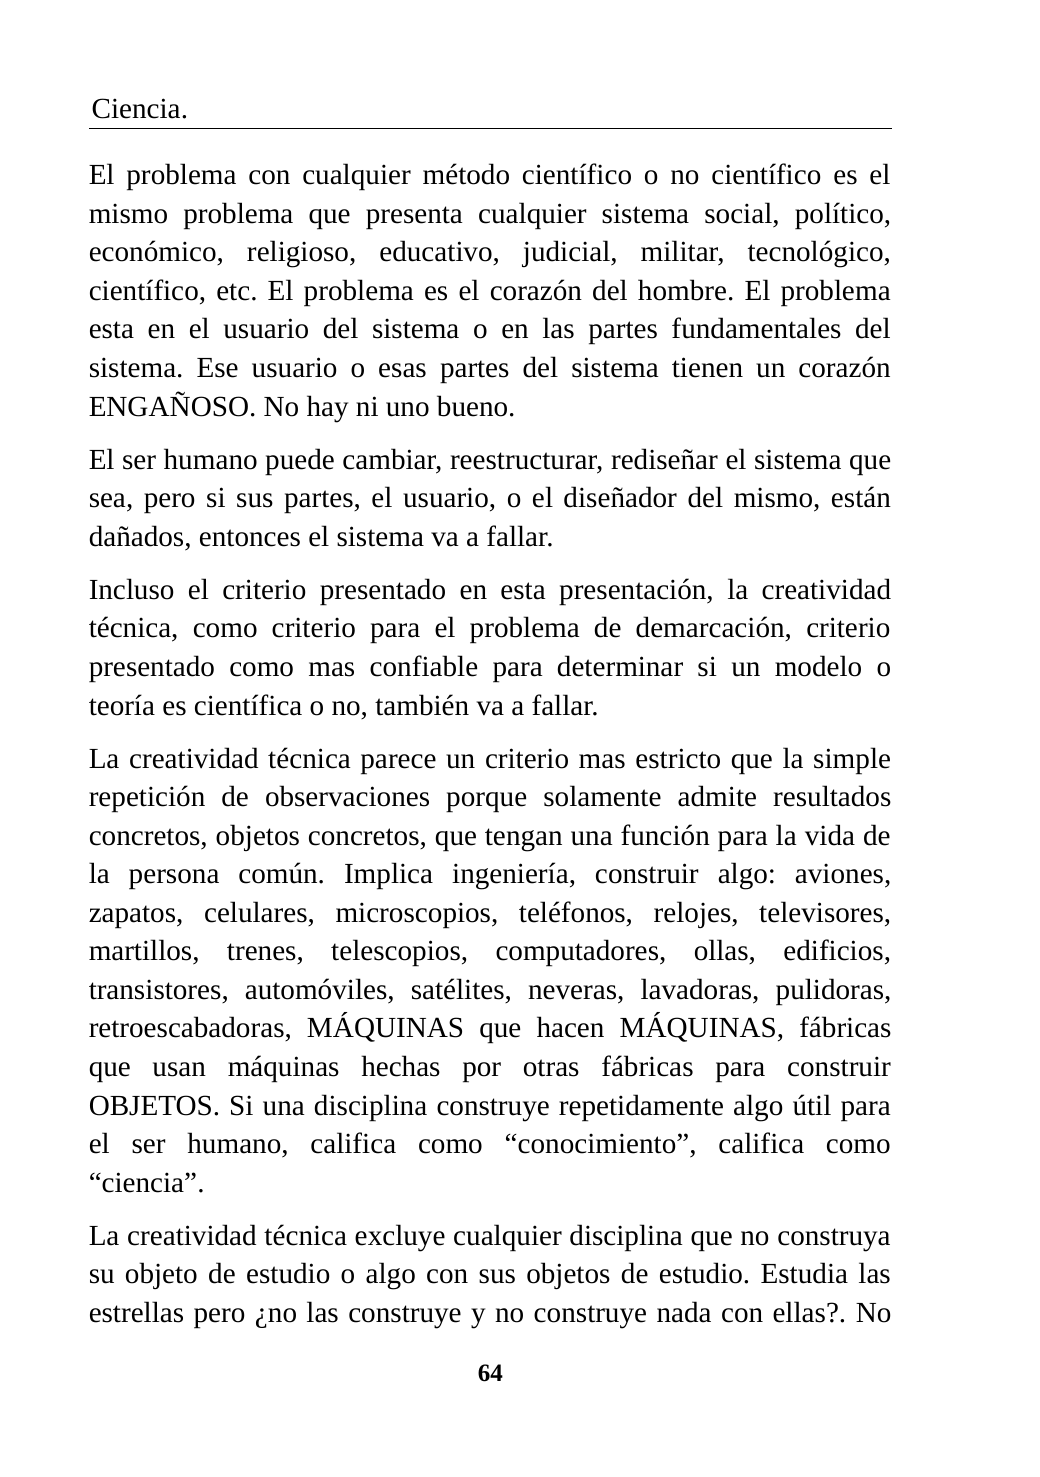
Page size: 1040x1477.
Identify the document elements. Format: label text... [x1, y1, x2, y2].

text El ser humano puede cambiar, reestructurar, rediseñar el sistema que sea, pero si sus partes, el usuario, o el diseñador del mismo, están dañados, entonces el sistema va a fallar. [88, 442, 892, 552]
text La creatividad técnica parece un criterio mas estricto que la simple repetición de observaciones porque solamente admite resultados concretos, objetos concretos, que tengan una función para la vida de la persona común. Implica ingeniería, construir algo: aviones, zapatos, celulares, microscopios, teléfonos, relojes, televisores, martillos, trenes, telescopios, computadores, ollas, edificios, transistores, automóviles, satélites, neveras, lavadoras, pulidoras, retroescabadoras, MÁQUINAS que hacen MÁQUINAS, fábricas que usan máquinas hechas por otras fábricas para construir OBJETOS. Si una disciplina construye repetidamente algo útil para el ser humano, califica como “conocimiento”, califica como “ciencia”. [88, 741, 892, 1198]
text La creatividad técnica excluye cualquier disciplina que no construya su objeto de estudio o algo con sus objetos de estudio. Estudia las estrellas pero ¿no las construye y no construye nada con ellas?. No [88, 1218, 892, 1328]
text El problema con cualquier método científico o no científico es el mismo problema que presenta cualquier sistema social, político, económico, religioso, educativo, judicial, militar, tecnológico, científico, etc. El problema es el corazón del hombre. El problema esta en el usuario del sistema o en las partes fundamentales del sistema. Ese usuario o esas partes del sistema tienen un corazón ENGAÑOSO. No hay ni uno bueno. [88, 157, 892, 422]
text Incluso el criterio presentado en esta presentación, la creatividad técnica, como criterio para el problema de demarcación, criterio presentado como mas confiable para determinar si un modelo o teoría es científica o no, también va a fallar. [88, 572, 892, 721]
